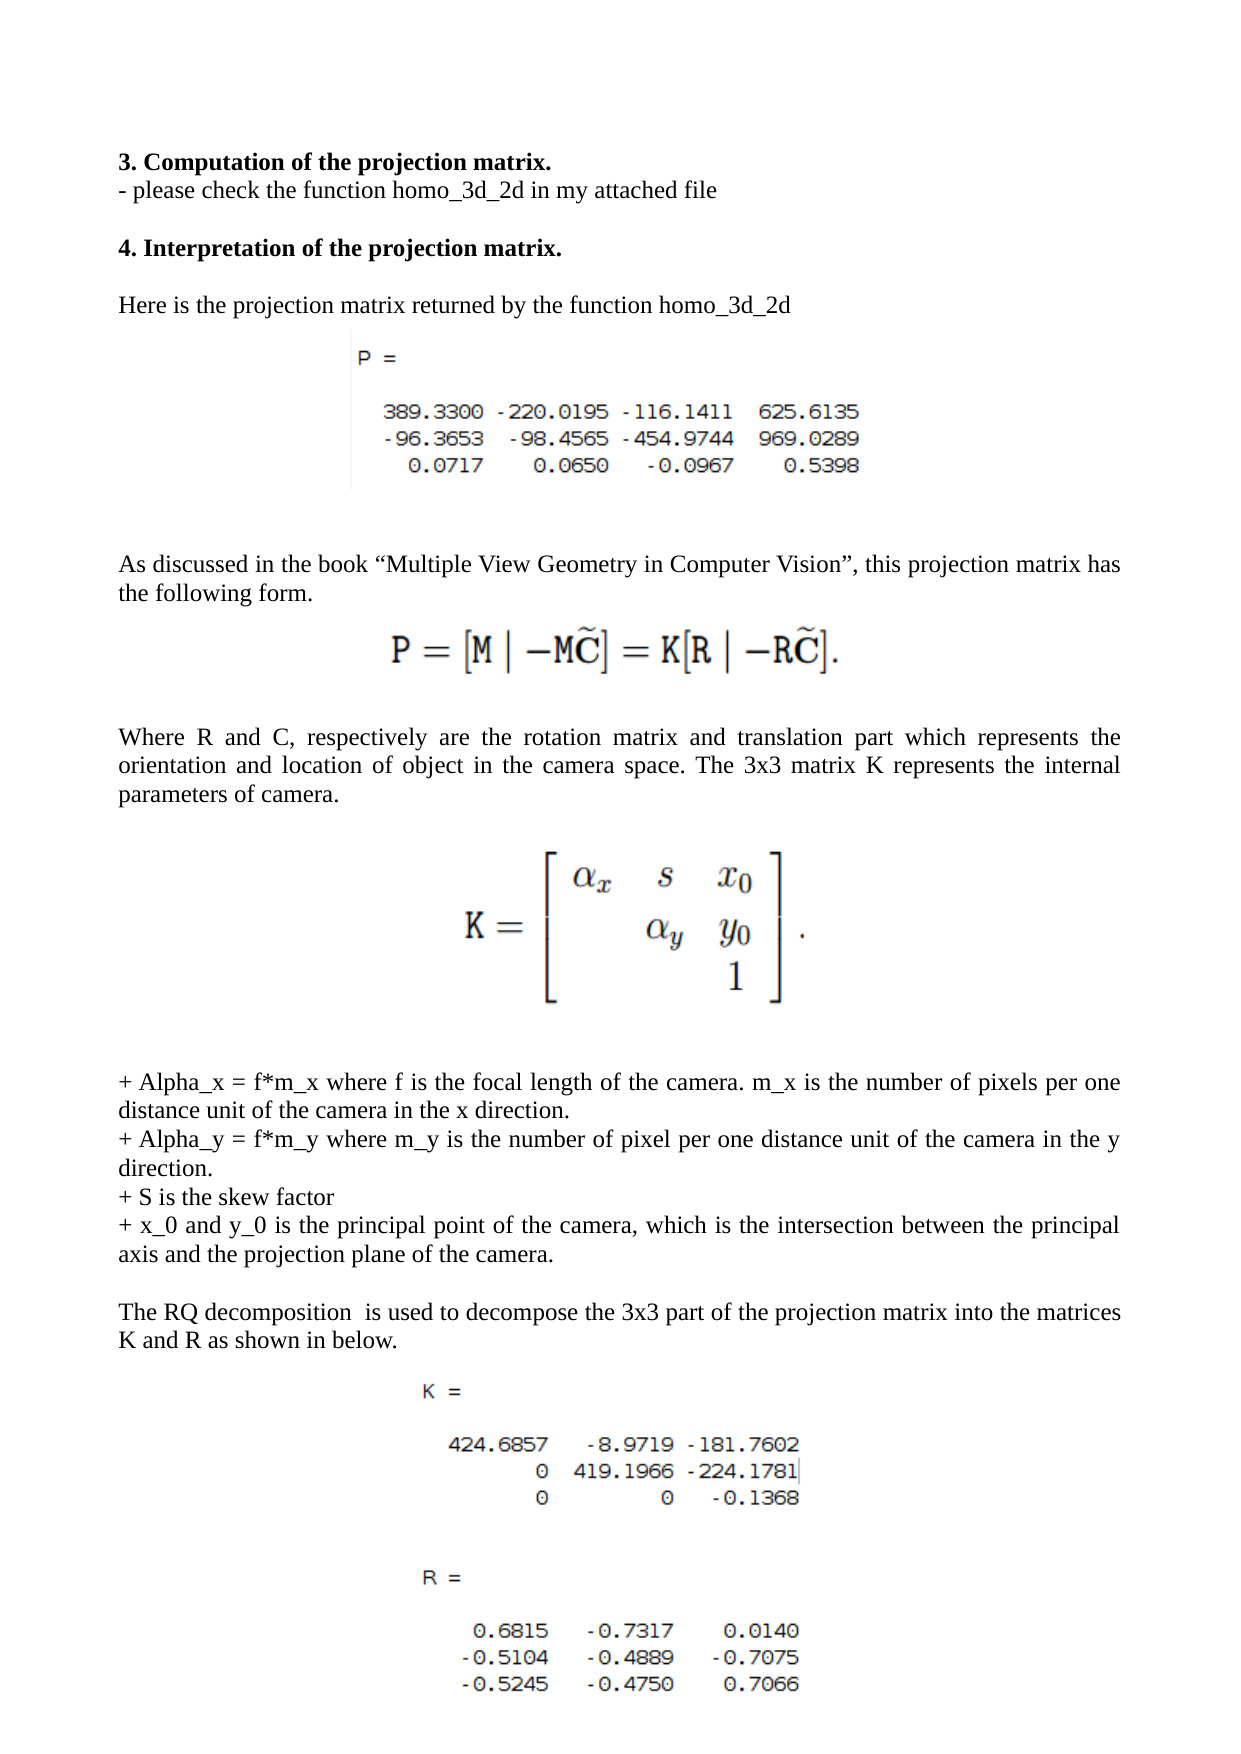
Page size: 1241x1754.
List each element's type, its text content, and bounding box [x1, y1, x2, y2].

text 3. Computation of the projection matrix. [118, 147, 1122, 176]
text 4. Interpretation of the projection matrix. [118, 233, 1122, 262]
text + Alpha_y = f*m_y where m_y is the number of pixel per one distance unit of the camera in the y direction. [118, 1124, 1122, 1182]
text + Alpha_x = f*m_x where f is the focal length of the camera. m_x is the number of pixels per one distance unit of the camera in the x direction. [118, 1067, 1122, 1124]
picture [350, 329, 890, 490]
text The RQ decomposition is used to decompose the 3x3 part of the projection matrix into the matrices K and R as shown in below. [118, 1297, 1122, 1354]
picture [418, 1375, 822, 1710]
text Here is the projection matrix returned by the function homo_3d_2d [118, 291, 1122, 319]
text - please check the function homo_3d_2d in my attached file [118, 176, 1122, 204]
picture [356, 606, 885, 693]
text Where R and C, respectively are the rotation matrix and translation part which represents the orientation and location of object in the camera space. The 3x3 matrix K represents the internal parameters of camera. [118, 722, 1122, 808]
text + x_0 and y_0 is the principal point of the camera, which is the intersection between the principal axis and the projection plane of the camera. [118, 1211, 1122, 1268]
text As discussed in the book “Multiple View Geometry in Computer Vision”, this projection matrix has the following form. [118, 549, 1122, 607]
picture [436, 819, 804, 1020]
text + S is the skew factor [118, 1182, 1122, 1211]
